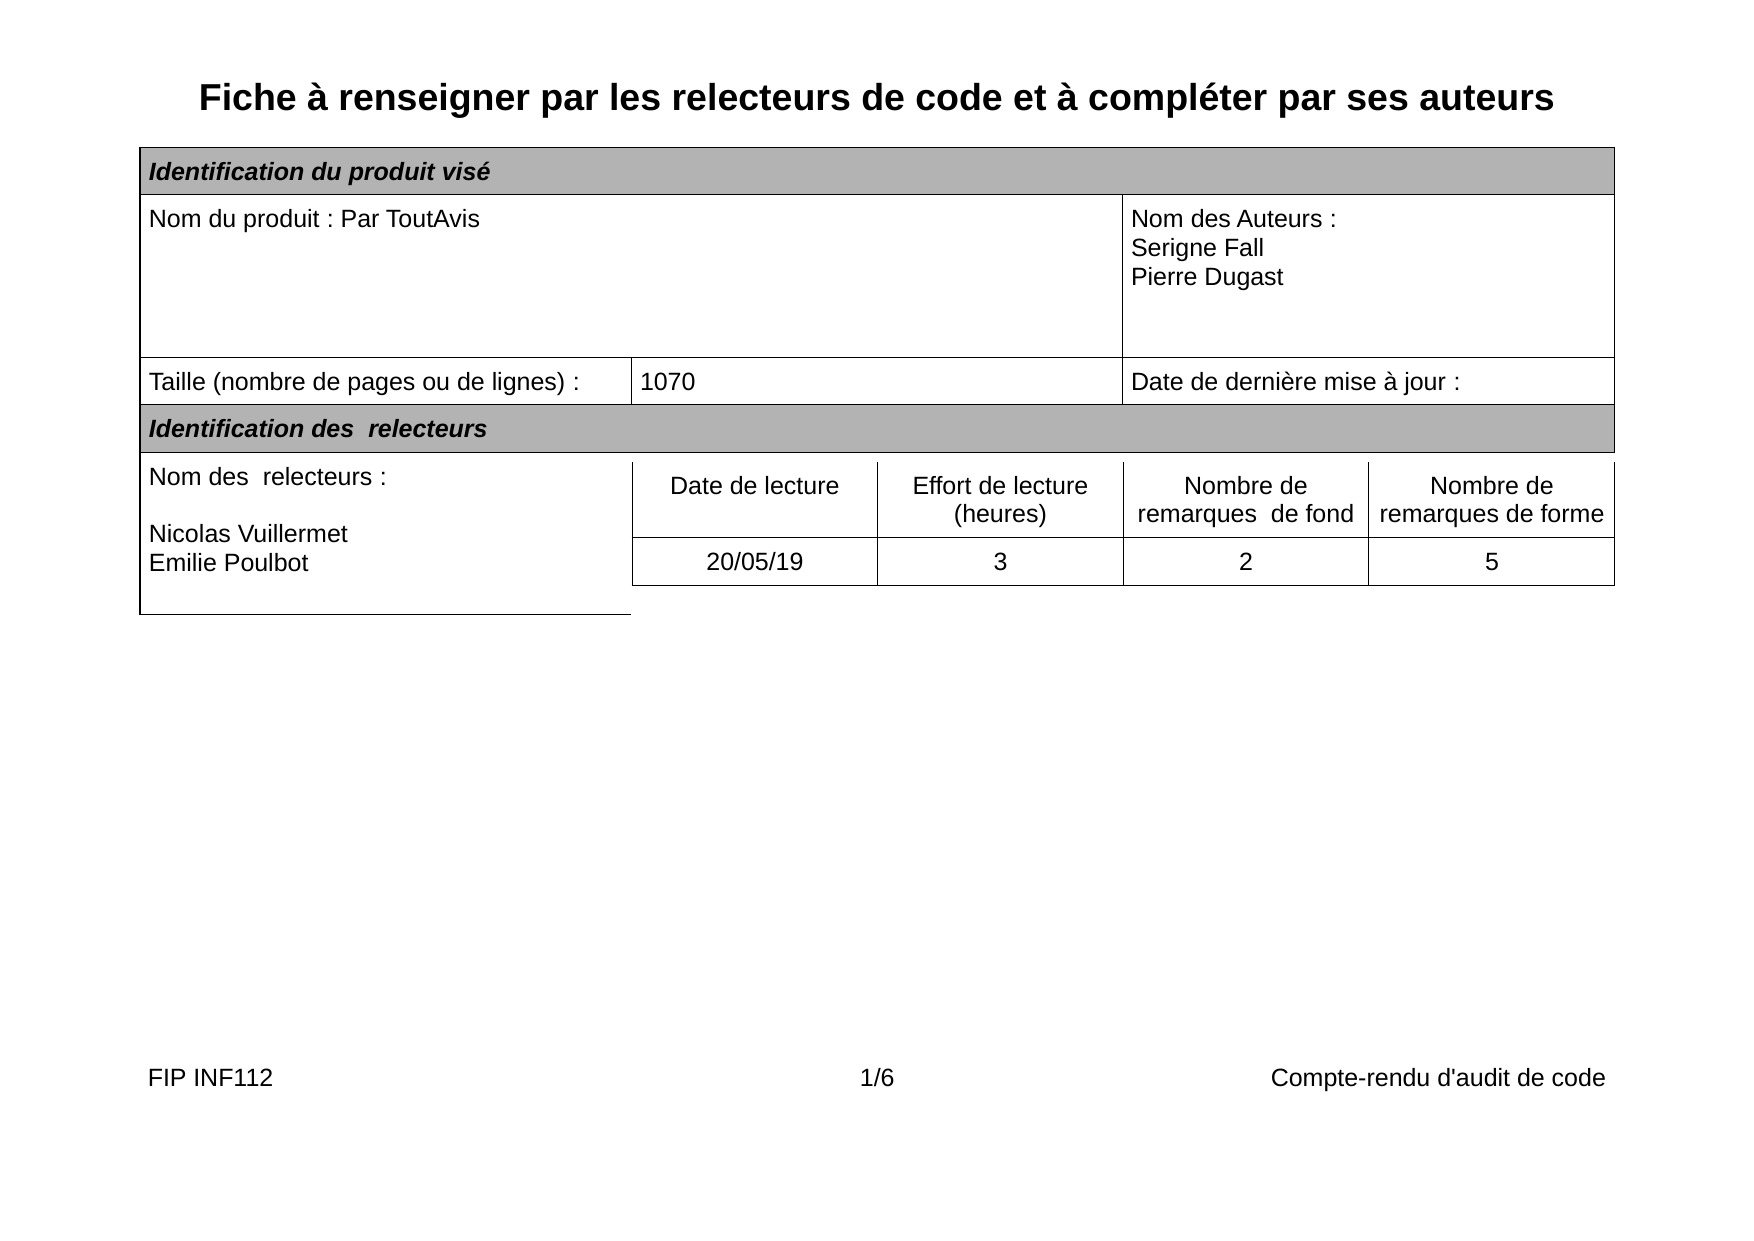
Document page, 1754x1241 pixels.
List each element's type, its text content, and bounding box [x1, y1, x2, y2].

table_header Identification du produit visé [141, 148, 1614, 194]
table_header Effort de lecture (heures) [878, 462, 1123, 537]
table_header Nombre de remarques de forme [1369, 462, 1614, 537]
table_cell [631, 453, 1614, 537]
table_cell Nom du produit : Par ToutAvis [141, 195, 1122, 357]
table_cell 20/05/19 [633, 538, 877, 584]
table_cell Taille (nombre de pages ou de lignes) : [141, 358, 631, 404]
table_cell 2 [1124, 538, 1368, 584]
table_cell 1070 [632, 358, 1122, 404]
table_cell Date de dernière mise à jour : [1123, 358, 1614, 404]
table_cell Nom des Auteurs : Serigne Fall Pierre Dugast [1123, 195, 1614, 357]
table_header Nombre de remarques de fond [1124, 462, 1368, 537]
table_cell Nom des relecteurs : Nicolas Vuillermet Emilie Poulbot [141, 453, 631, 614]
table_cell 3 [878, 538, 1123, 584]
subtitle Fiche à renseigner par les relecteurs de code et à compléter par ses auteurs [148, 75, 1606, 118]
table_cell [631, 586, 1614, 614]
table_cell Identification des relecteurs [141, 405, 1614, 452]
table_header Date de lecture [633, 462, 877, 537]
table_cell 5 [1369, 538, 1614, 584]
